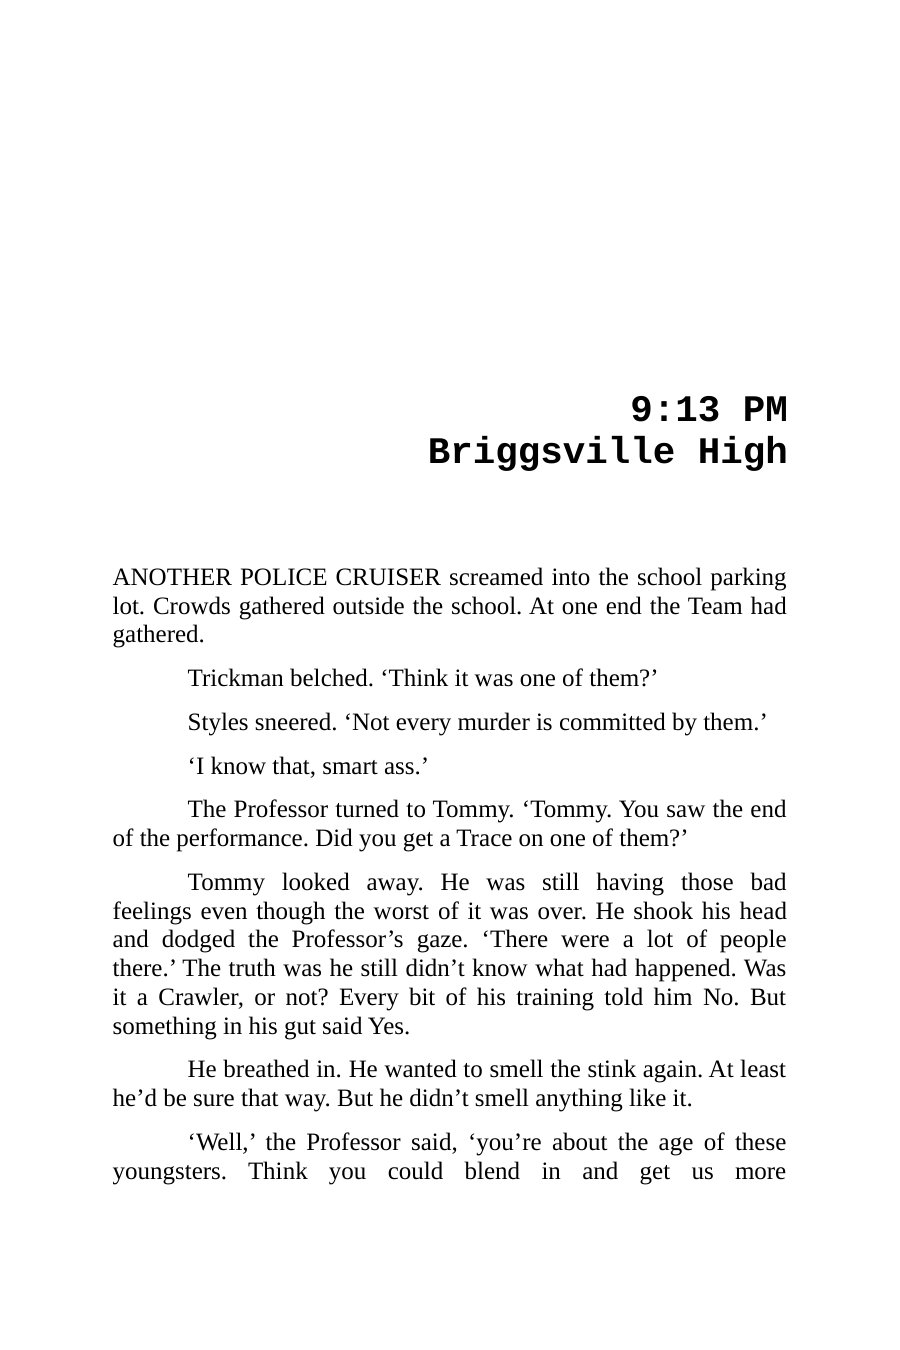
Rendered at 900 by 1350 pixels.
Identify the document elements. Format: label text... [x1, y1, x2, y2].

text He breathed in. He wanted to smell the stink again. At least he’d be sure that way. But he didn’t smell anything like it. [112, 1054, 787, 1112]
text ANOTHER POLICE CRUISER screamed into the school parking lot. Crowds gathered outside the school. At one end the Team had gathered. [112, 562, 787, 648]
text The Professor turned to Tommy. ‘Tommy. You saw the end of the performance. Did you get a Trace on one of them?’ [112, 794, 787, 852]
text Trickman belched. ‘Think it was one of them?’ [112, 663, 787, 692]
text Styles sneered. ‘Not every murder is committed by them.’ [112, 707, 787, 736]
subtitle 9:13 PM Briggsville High [112, 390, 787, 475]
text ‘Well,’ the Professor said, ‘you’re about the age of these youngsters. Think you could blend in and get us more [112, 1127, 787, 1184]
text ‘I know that, smart ass.’ [112, 751, 787, 779]
text Tommy looked away. He was still having those bad feelings even though the worst of it was over. He shook his head and dodged the Professor’s gaze. ‘There were a lot of people there.’ The truth was he still didn’t know what had happened. Was it a Crawler, or not? Every bit of his training told him No. But something in his gut said Yes. [112, 867, 787, 1039]
